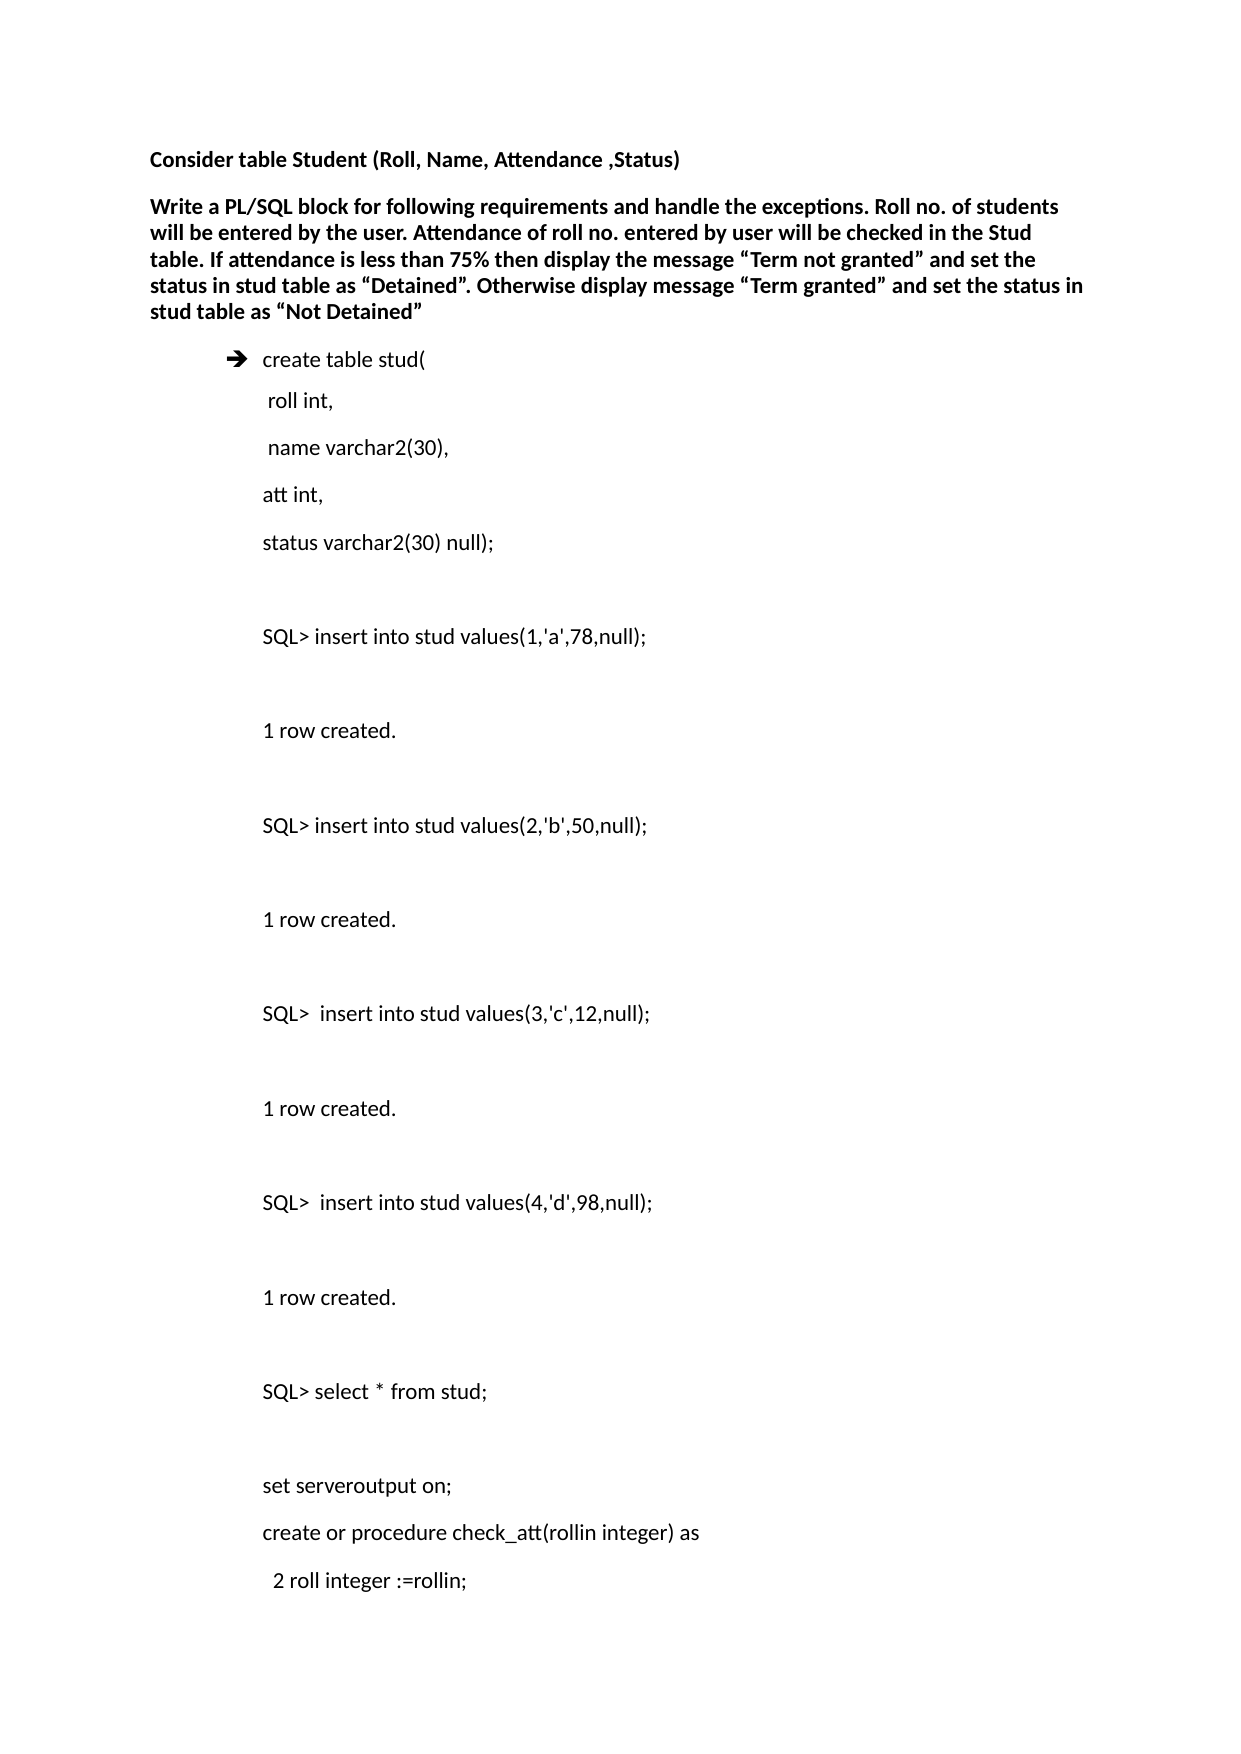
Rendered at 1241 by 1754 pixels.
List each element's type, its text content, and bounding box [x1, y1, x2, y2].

list set serveroutput on; [262, 1476, 1090, 1499]
list SQL> select * from stud; [262, 1382, 1090, 1405]
list 1 row created. [262, 1288, 1090, 1311]
list SQL> insert into stud values(4,'d',98,null); [262, 1193, 1090, 1216]
list SQL> insert into stud values(3,'c',12,null); [262, 1004, 1090, 1027]
list SQL> insert into stud values(2,'b',50,null); [262, 816, 1090, 839]
list create or procedure check_att(rollin integer) as [262, 1524, 1090, 1547]
list 1 row created. [262, 1099, 1090, 1122]
list 2 roll integer :=rollin; [262, 1571, 1090, 1594]
list 1 row created. [262, 721, 1090, 744]
list name varchar2(30), [262, 438, 1090, 461]
list 1 row created. [262, 910, 1090, 933]
list SQL> insert into stud values(1,'a',78,null); [262, 627, 1090, 650]
list status varchar2(30) null); [262, 533, 1090, 556]
list create table stud( [225, 350, 1090, 373]
list att int, [262, 486, 1090, 508]
list roll int, [262, 391, 1090, 414]
text Write a PL/SQL block for following requirements and handle the exceptions. Roll no. of students will be entered by the user. Attendance of roll no. entered by user will be checked in the Stud table. If attendance is less than 75% then display the message “Term not granted” and set the status in stud table as “Detained”. Otherwise display message “Term granted” and set the status in stud table as “Not Detained” [150, 197, 1090, 326]
text Consider table Student (Roll, Name, Attendance ,Status) [150, 150, 1090, 173]
